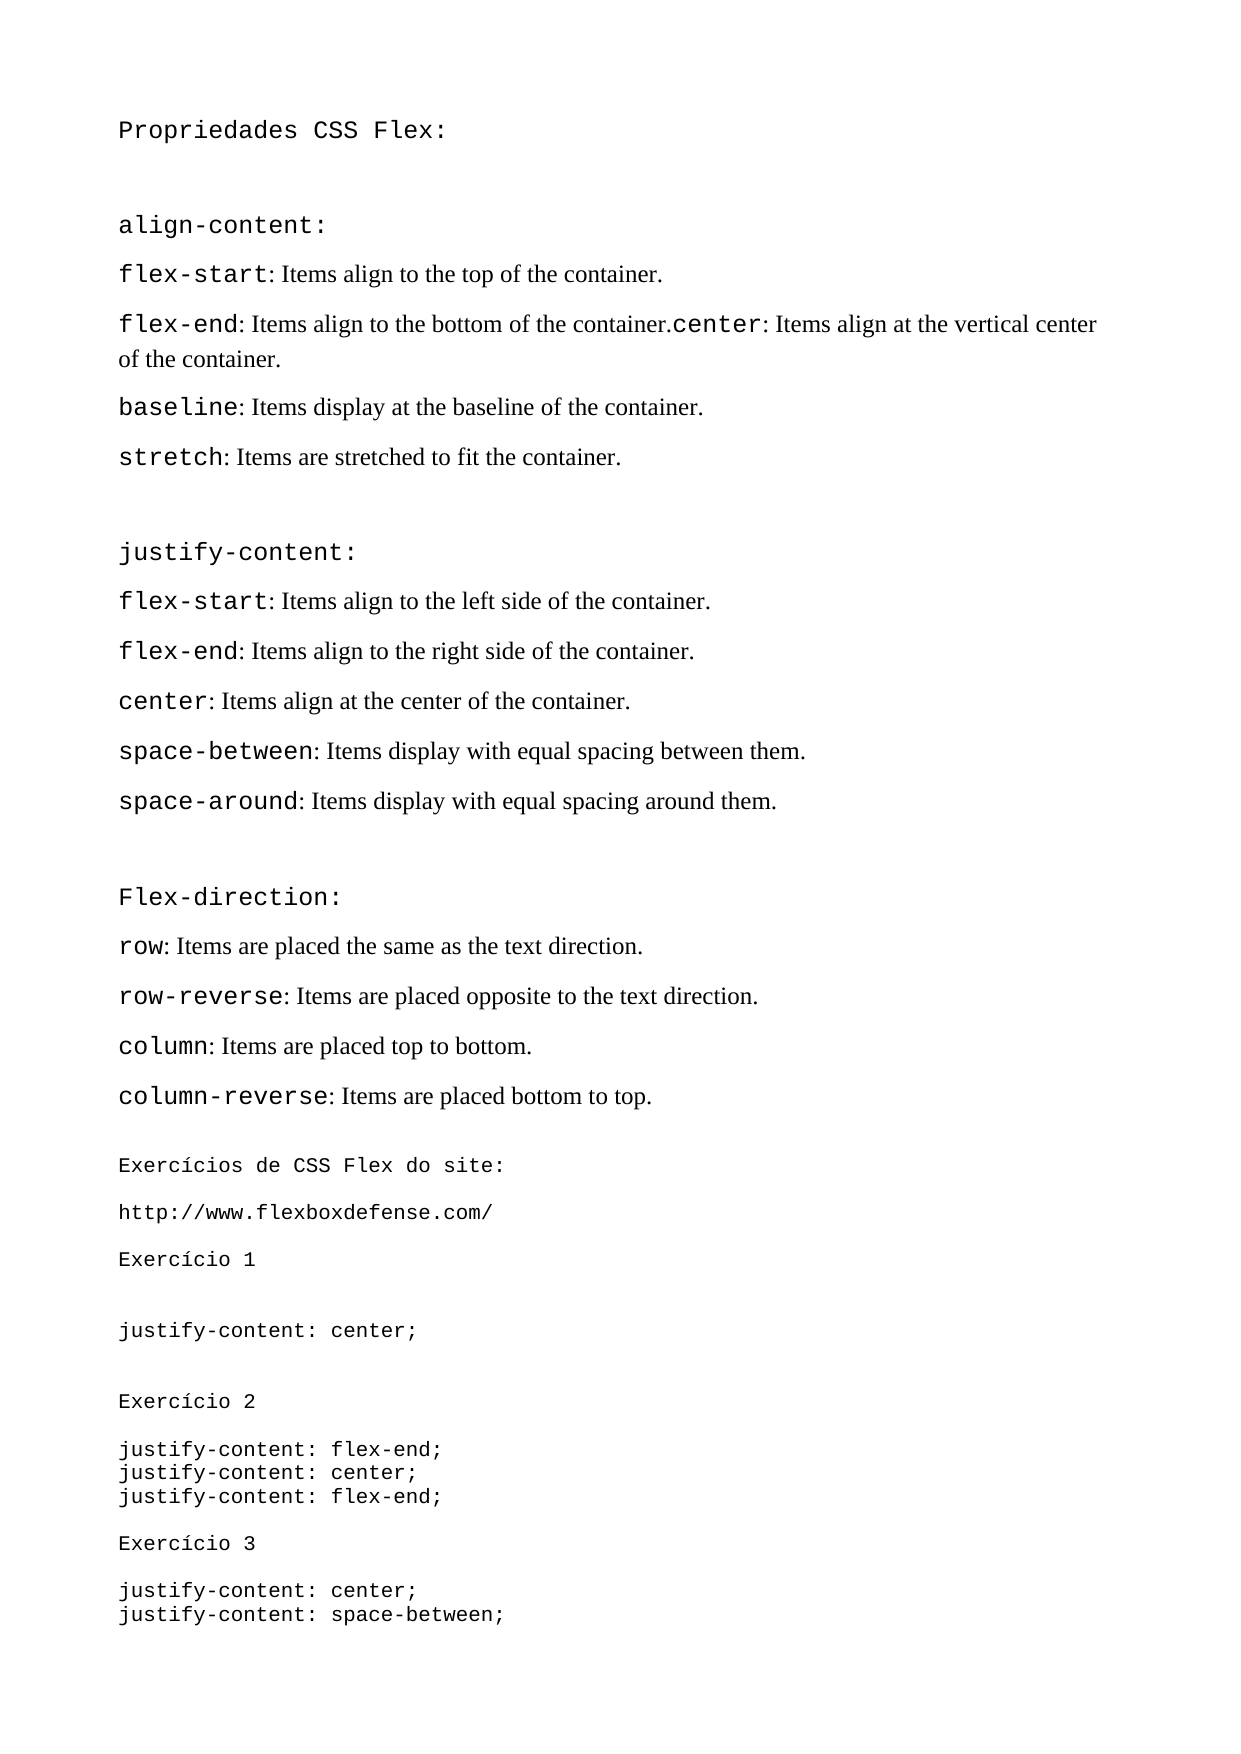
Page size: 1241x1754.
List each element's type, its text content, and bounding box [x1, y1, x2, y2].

text Exercícios de CSS Flex do site: [118, 1155, 1122, 1178]
text justify-content: space-between; [118, 1604, 1122, 1628]
text Flex-direction: [118, 884, 1122, 912]
text space-between: Items display with equal spacing between them. [118, 736, 1122, 767]
text Propriedades CSS Flex: [118, 118, 1122, 146]
text flex-start: Items align to the left side of the container. [118, 586, 1122, 617]
text justify-content: center; [118, 1462, 1122, 1486]
text row-reverse: Items are placed opposite to the text direction. [118, 981, 1122, 1012]
text align-content: [118, 212, 1122, 241]
text Exercício 2 [118, 1391, 1122, 1415]
text row: Items are placed the same as the text direction. [118, 931, 1122, 962]
text baseline: Items display at the baseline of the container. [118, 392, 1122, 423]
text stretch: Items are stretched to fit the container. [118, 442, 1122, 473]
text center: Items align at the center of the container. [118, 686, 1122, 717]
text justify-content: flex-end; [118, 1486, 1122, 1509]
text justify-content: center; [118, 1580, 1122, 1604]
text flex-end: Items align to the bottom of the container.center: Items align at the vertical center of the container. [118, 309, 1122, 373]
text justify-content: [118, 539, 1122, 568]
text justify-content: center; [118, 1320, 1122, 1344]
text column-reverse: Items are placed bottom to top. [118, 1081, 1122, 1112]
text Exercício 1 [118, 1249, 1122, 1273]
text Exercício 3 [118, 1533, 1122, 1557]
text column: Items are placed top to bottom. [118, 1031, 1122, 1062]
text http://www.flexboxdefense.com/ [118, 1202, 1122, 1226]
text flex-end: Items align to the right side of the container. [118, 636, 1122, 667]
text justify-content: flex-end; [118, 1438, 1122, 1462]
text flex-start: Items align to the top of the container. [118, 259, 1122, 290]
text space-around: Items display with equal spacing around them. [118, 786, 1122, 817]
